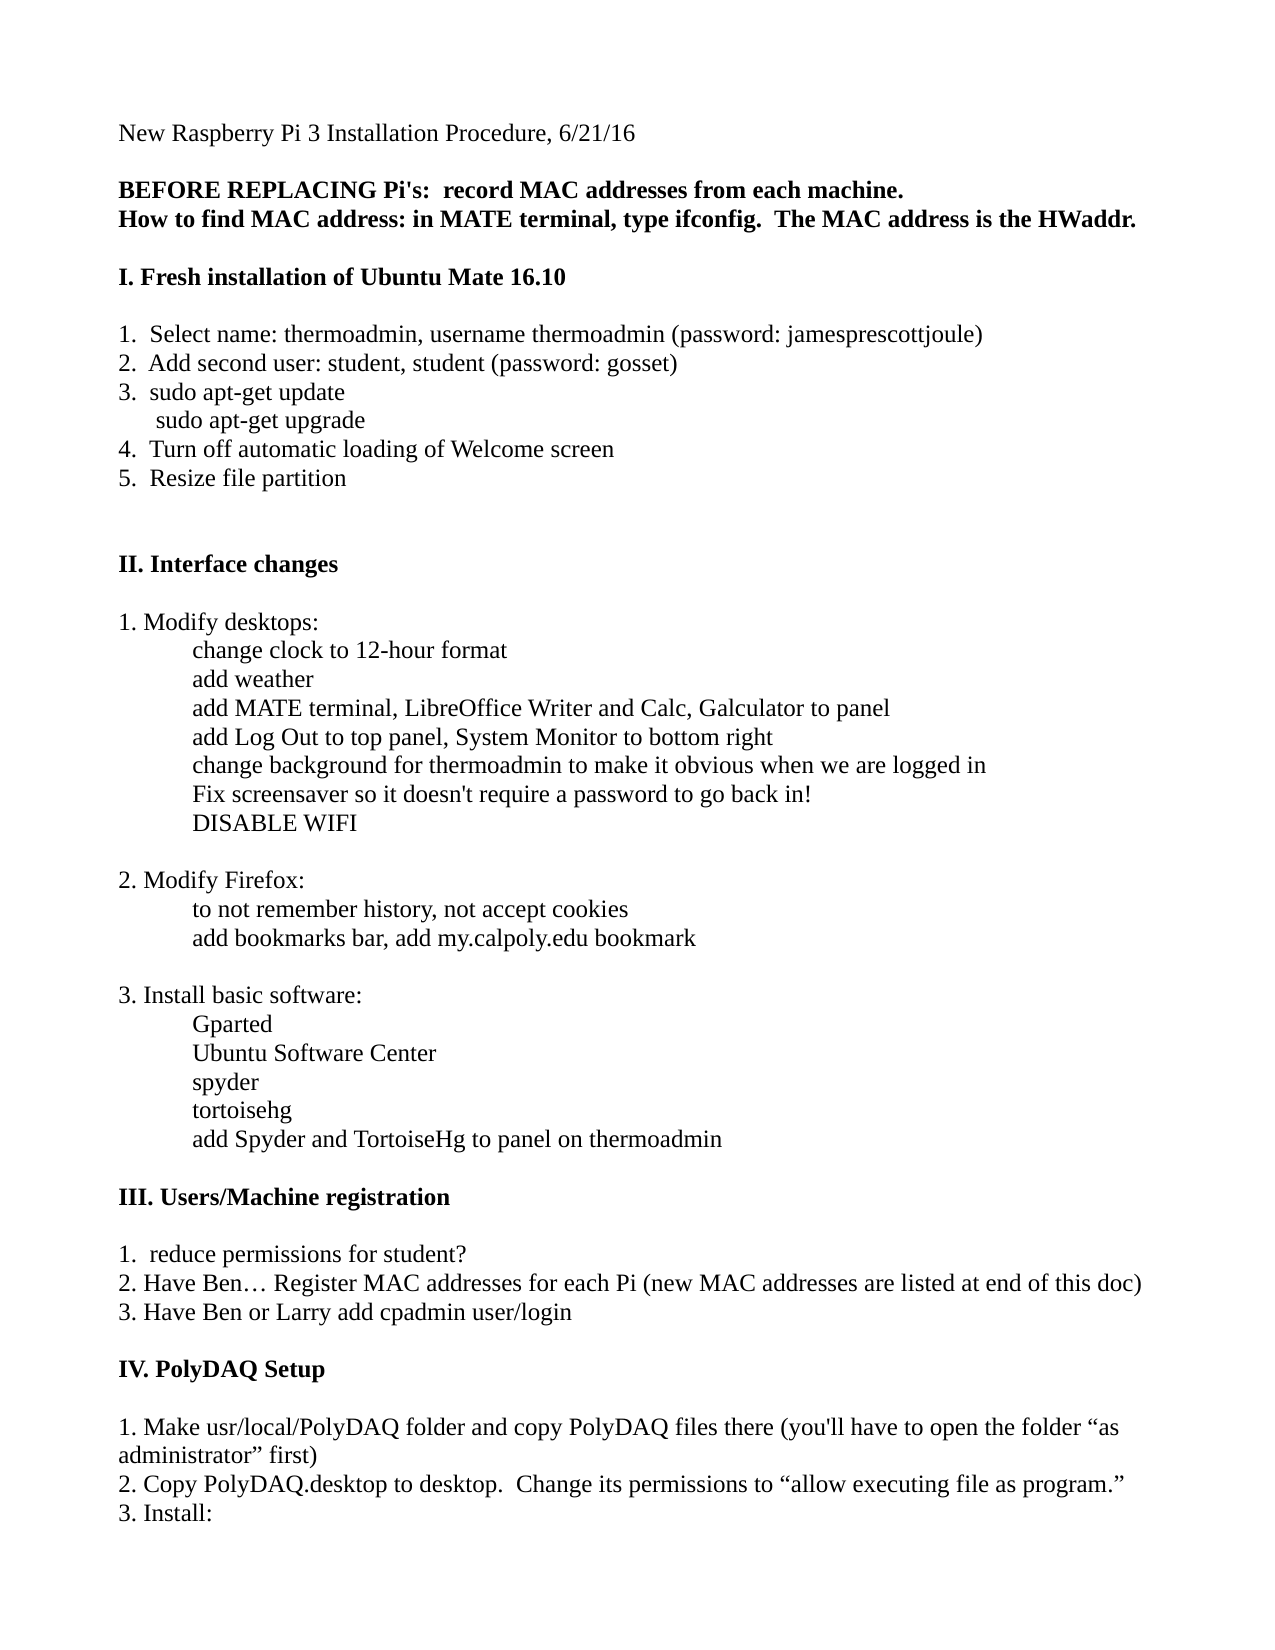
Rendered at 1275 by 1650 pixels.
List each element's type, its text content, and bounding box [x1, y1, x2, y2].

text 3. Install: [118, 1498, 1157, 1527]
text add MATE terminal, LibreOffice Writer and Calc, Galculator to panel [118, 693, 1157, 722]
text 3. Have Ben or Larry add cpadmin user/login [118, 1297, 1157, 1326]
text add Spyder and TortoiseHg to panel on thermoadmin [118, 1124, 1157, 1153]
text 2. Add second user: student, student (password: gosset) [118, 348, 1157, 377]
text 1. Modify desktops: [118, 607, 1157, 636]
text change clock to 12-hour format [118, 636, 1157, 664]
text IV. PolyDAQ Setup [118, 1354, 1157, 1383]
text 2. Modify Firefox: [118, 866, 1157, 894]
text II. Interface changes [118, 549, 1157, 578]
text DISABLE WIFI [118, 808, 1157, 837]
text change background for thermoadmin to make it obvious when we are logged in [118, 751, 1157, 779]
text tortoisehg [118, 1096, 1157, 1124]
text 2. Copy PolyDAQ.desktop to desktop. Change its permissions to “allow executing file as program.” [118, 1469, 1157, 1498]
text spyder [118, 1067, 1157, 1096]
text 1. Make usr/local/PolyDAQ folder and copy PolyDAQ files there (you'll have to open the folder “as administrator” first) [118, 1412, 1157, 1469]
text Ubuntu Software Center [118, 1038, 1157, 1067]
text New Raspberry Pi 3 Installation Procedure, 6/21/16 [118, 118, 1157, 147]
text III. Users/Machine registration [118, 1182, 1157, 1211]
text add bookmarks bar, add my.calpoly.edu bookmark [118, 923, 1157, 952]
text 5. Resize file partition [118, 463, 1157, 492]
text 3. sudo apt-get update [118, 377, 1157, 406]
text 1. Select name: thermoadmin, username thermoadmin (password: jamesprescottjoule) [118, 319, 1157, 348]
text BEFORE REPLACING Pi's: record MAC addresses from each machine. [118, 176, 1157, 204]
text I. Fresh installation of Ubuntu Mate 16.10 [118, 262, 1157, 291]
text add Log Out to top panel, System Monitor to bottom right [118, 722, 1157, 751]
text 4. Turn off automatic loading of Welcome screen [118, 434, 1157, 463]
text to not remember history, not accept cookies [118, 894, 1157, 923]
text add weather [118, 664, 1157, 693]
text Fix screensaver so it doesn't require a password to go back in! [118, 779, 1157, 808]
text 2. Have Ben… Register MAC addresses for each Pi (new MAC addresses are listed at end of this doc) [118, 1268, 1157, 1297]
text Gparted [118, 1009, 1157, 1038]
text sudo apt-get upgrade [118, 406, 1157, 434]
text 3. Install basic software: [118, 981, 1157, 1009]
text How to find MAC address: in MATE terminal, type ifconfig. The MAC address is the HWaddr. [118, 204, 1157, 233]
text 1. reduce permissions for student? [118, 1239, 1157, 1268]
